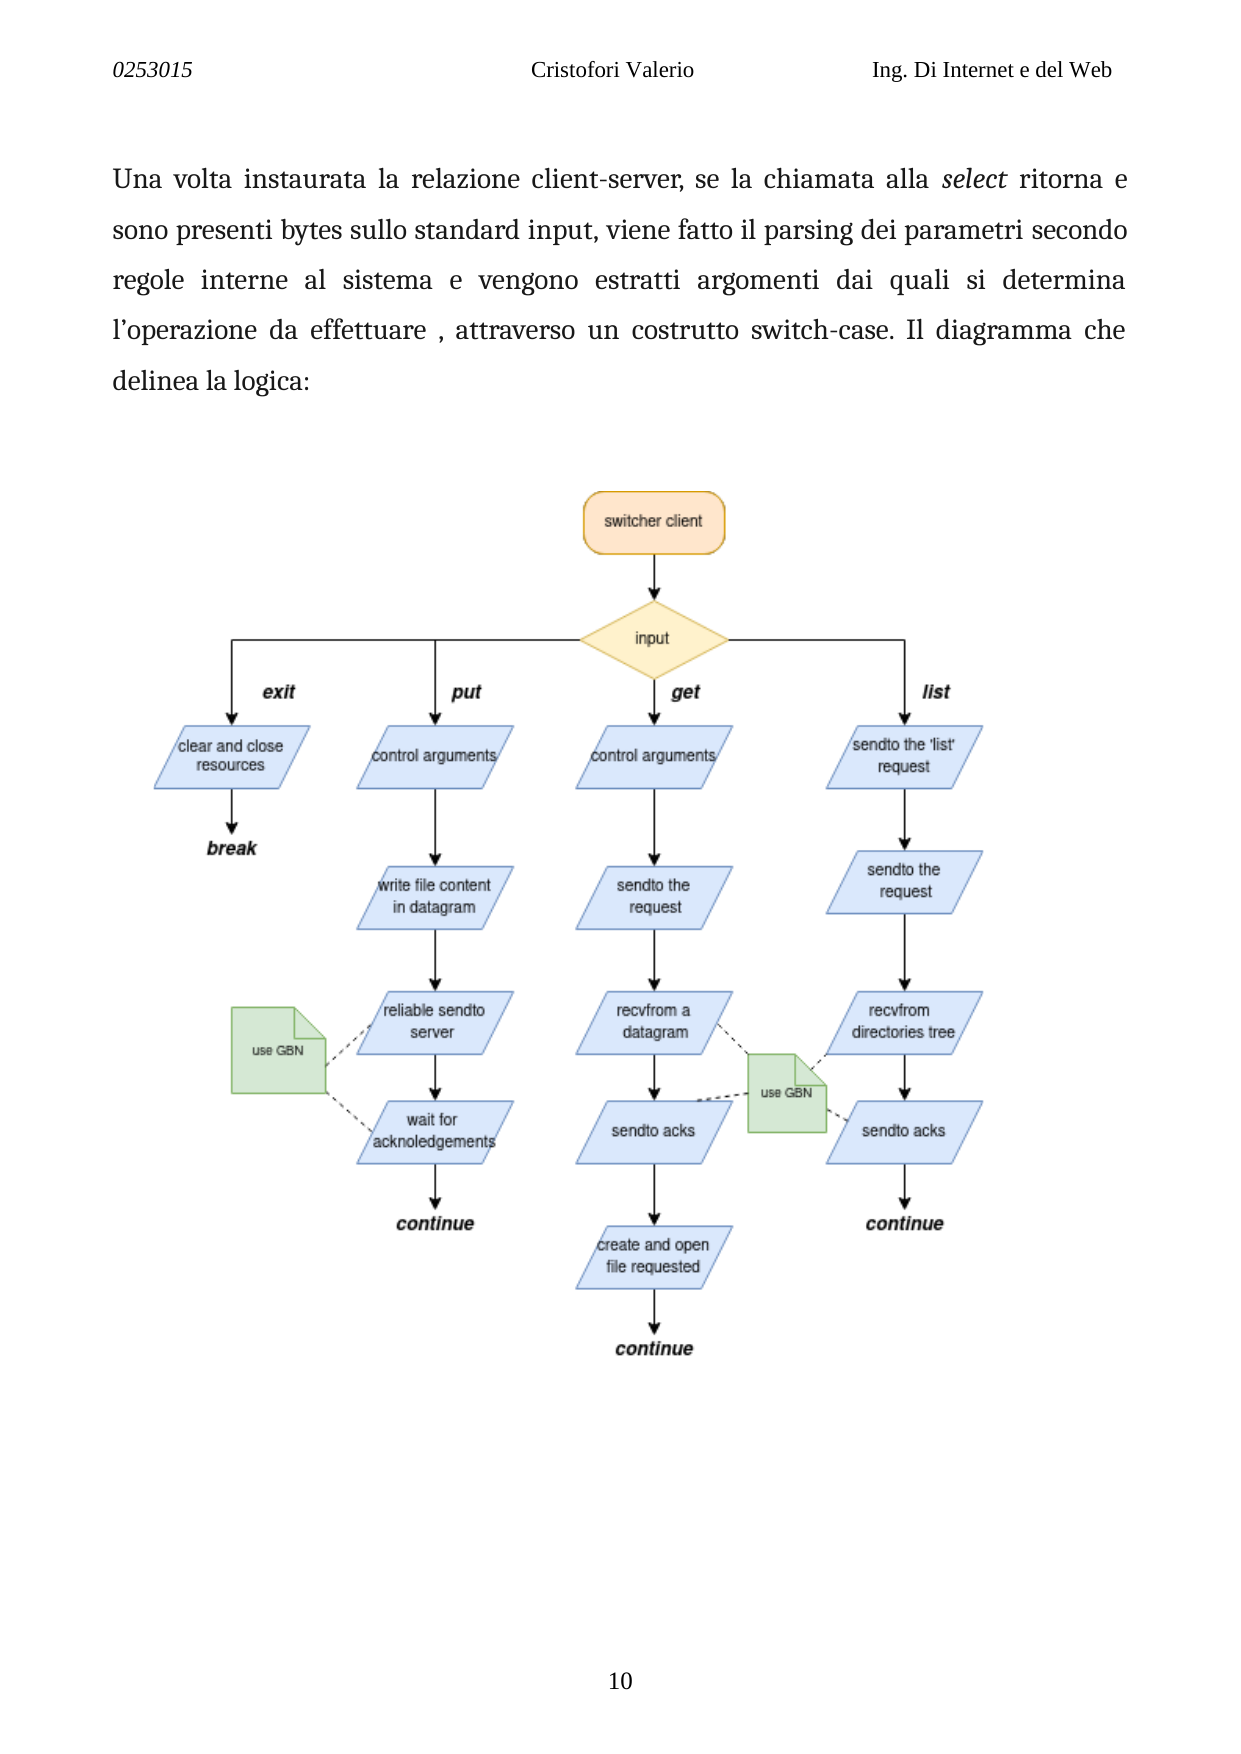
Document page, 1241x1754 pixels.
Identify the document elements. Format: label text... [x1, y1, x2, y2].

picture [153, 491, 984, 1368]
subtitle Una volta instaurata la relazione client-server, se la chiamata alla select ritorna e sono presenti bytes sullo standard input, viene fatto il parsing dei parametri secondo regole interne al sistema e vengono estratti argomenti dai quali si determina l’operazione da effettuare , attraverso un costrutto switch-case. Il diagramma che delinea la logica: [112, 163, 1128, 397]
